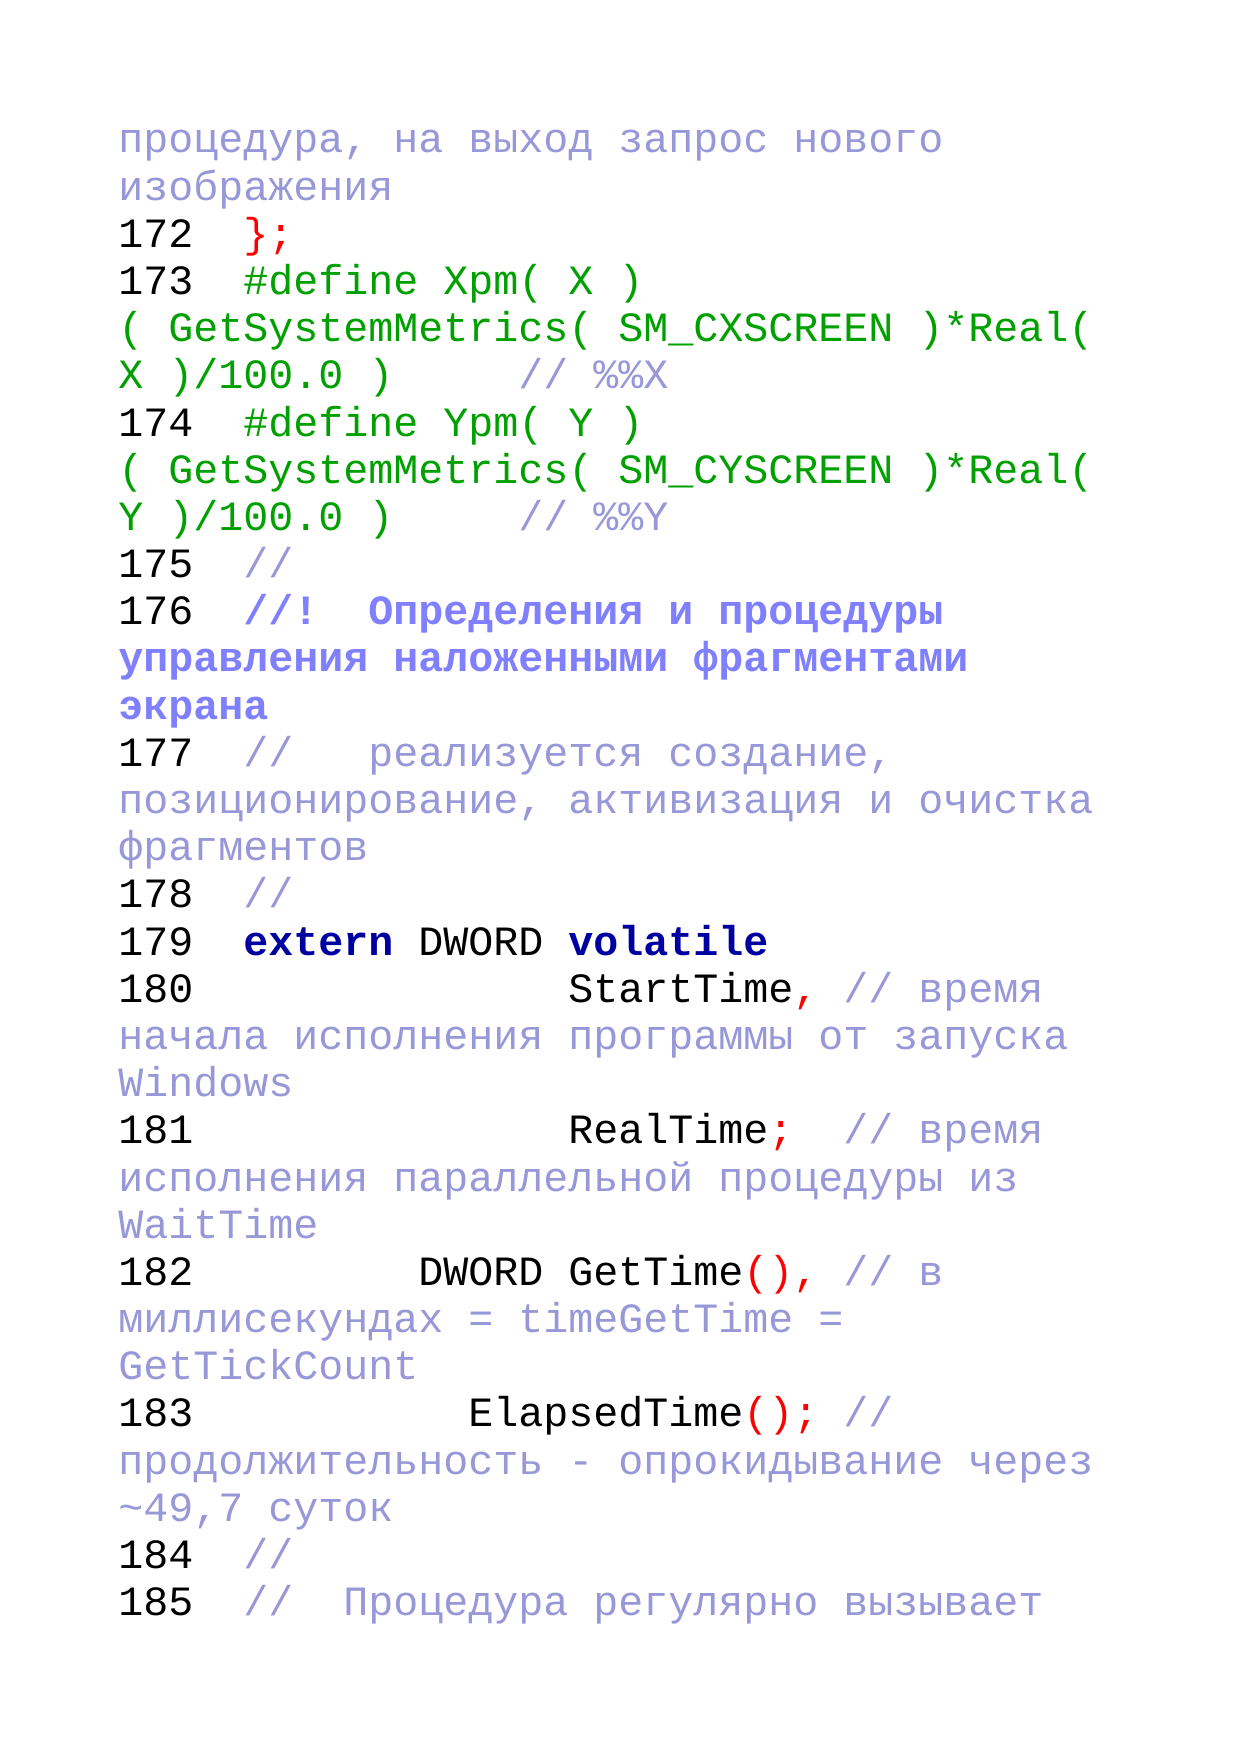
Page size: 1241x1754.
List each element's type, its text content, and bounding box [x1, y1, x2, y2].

subtitle 176 //! Определения и процедуры управления наложенными фрагментами экрана [118, 590, 1122, 732]
subtitle 175 // [118, 543, 1122, 590]
subtitle 179 extern DWORD volatile [118, 920, 418, 967]
subtitle 179 extern DWORD volatile [568, 920, 1122, 967]
subtitle 183 ElapsedTime(); // продолжительность - опрокидывание через ~49,7 суток [118, 1392, 1122, 1534]
subtitle 171 bool (*extTime)(); // внешняя процедура, на выход запрос нового изображения [118, 118, 1122, 212]
subtitle 182 DWORD GetTime(), // в миллисекундах = timeGetTime = GetTickCount [118, 1251, 1122, 1392]
subtitle 185 // Процедура регулярно вызывает [118, 1581, 1122, 1628]
subtitle 181 RealTime; // время исполнения параллельной процедуры из WaitTime [118, 1109, 1122, 1251]
subtitle 178 // [118, 873, 1122, 920]
subtitle 174 #define Ypm( Y ) ( GetSystemMetrics( SM_CYSCREEN )*Real( Y )/100.0 ) // %%Y [118, 401, 1122, 543]
subtitle 184 // [118, 1534, 1122, 1581]
subtitle 173 #define Xpm( X ) ( GetSystemMetrics( SM_CXSCREEN )*Real( X )/100.0 ) // %%X [118, 260, 1122, 401]
subtitle 172 }; [118, 212, 1122, 260]
subtitle 177 // реализуется создание, позиционирование, активизация и очистка фрагментов [118, 732, 1122, 873]
subtitle 180 StartTime, // время начала исполнения программы от запуска Windows [118, 967, 1122, 1109]
